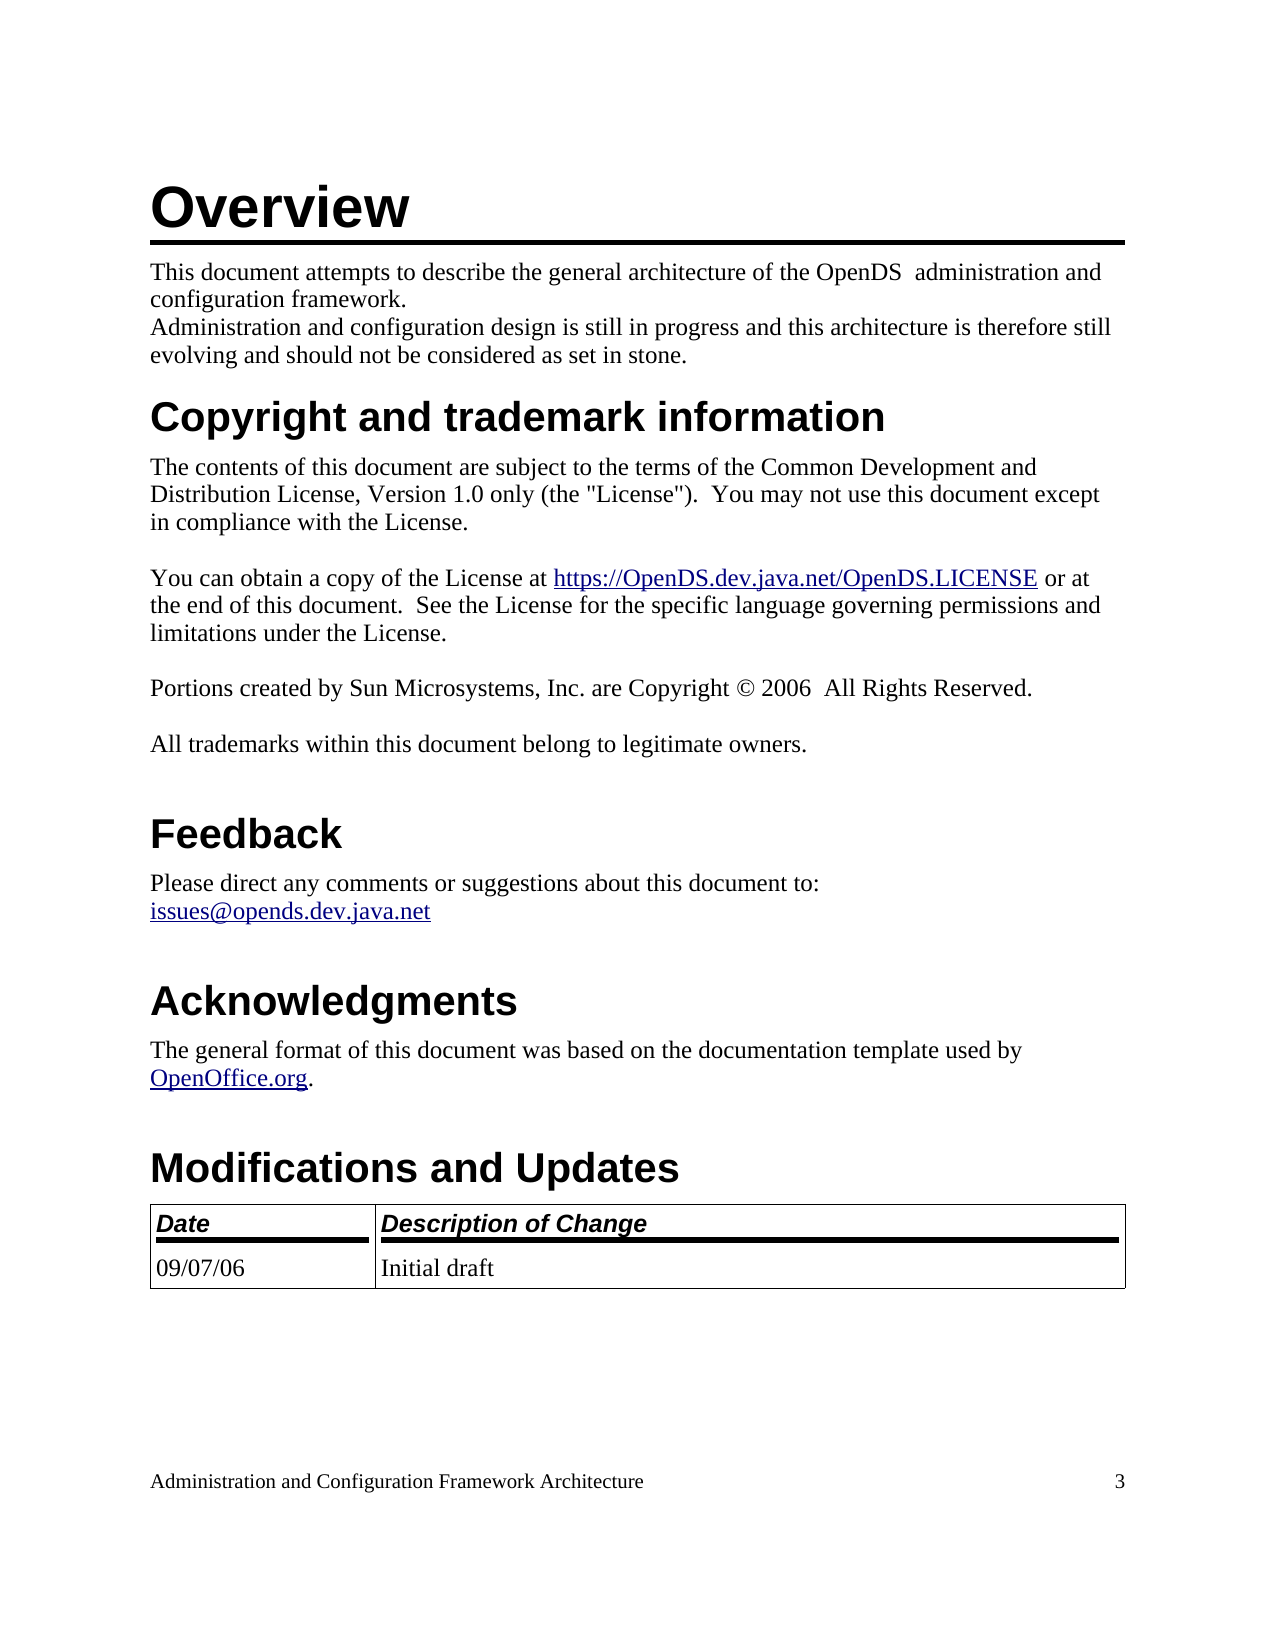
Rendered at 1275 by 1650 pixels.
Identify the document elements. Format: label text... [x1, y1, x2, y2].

subtitle Copyright and trademark information [150, 394, 1125, 440]
text The contents of this document are subject to the terms of the Common Development and Distribution License, Version 1.0 only (the "License"). You may not use this document except in compliance with the License. [150, 453, 1125, 536]
subtitle Feedback [150, 810, 1125, 857]
text The general format of this document was based on the documentation template used by OpenOffice.org. [150, 1037, 1125, 1092]
text issues@opends.dev.java.net [150, 897, 1125, 925]
text Portions created by Sun Microsystems, Inc. are Copyright © 2006 All Rights Reserved. [150, 674, 1125, 702]
table_header Date [151, 1205, 375, 1248]
subtitle Overview [150, 175, 1125, 240]
subtitle Acknowledgments [150, 977, 1125, 1024]
text Administration and configuration design is still in progress and this architecture is therefore still evolving and should not be considered as set in stone. [150, 313, 1125, 369]
subtitle Modifications and Updates [150, 1145, 1125, 1191]
text All trademarks within this document belong to legitimate owners. [150, 730, 1125, 758]
table_cell Initial draft [376, 1249, 1125, 1288]
text This document attempts to describe the general architecture of the OpenDS administration and configuration framework. [150, 258, 1125, 313]
table_header Description of Change [376, 1205, 1125, 1248]
table_cell 09/07/06 [151, 1249, 375, 1288]
text You can obtain a copy of the License at https://OpenDS.dev.java.net/OpenDS.LICENSE or at the end of this document. See the License for the specific language governing permissions and limitations under the License. [150, 564, 1125, 647]
text Please direct any comments or suggestions about this document to: [150, 869, 1125, 897]
